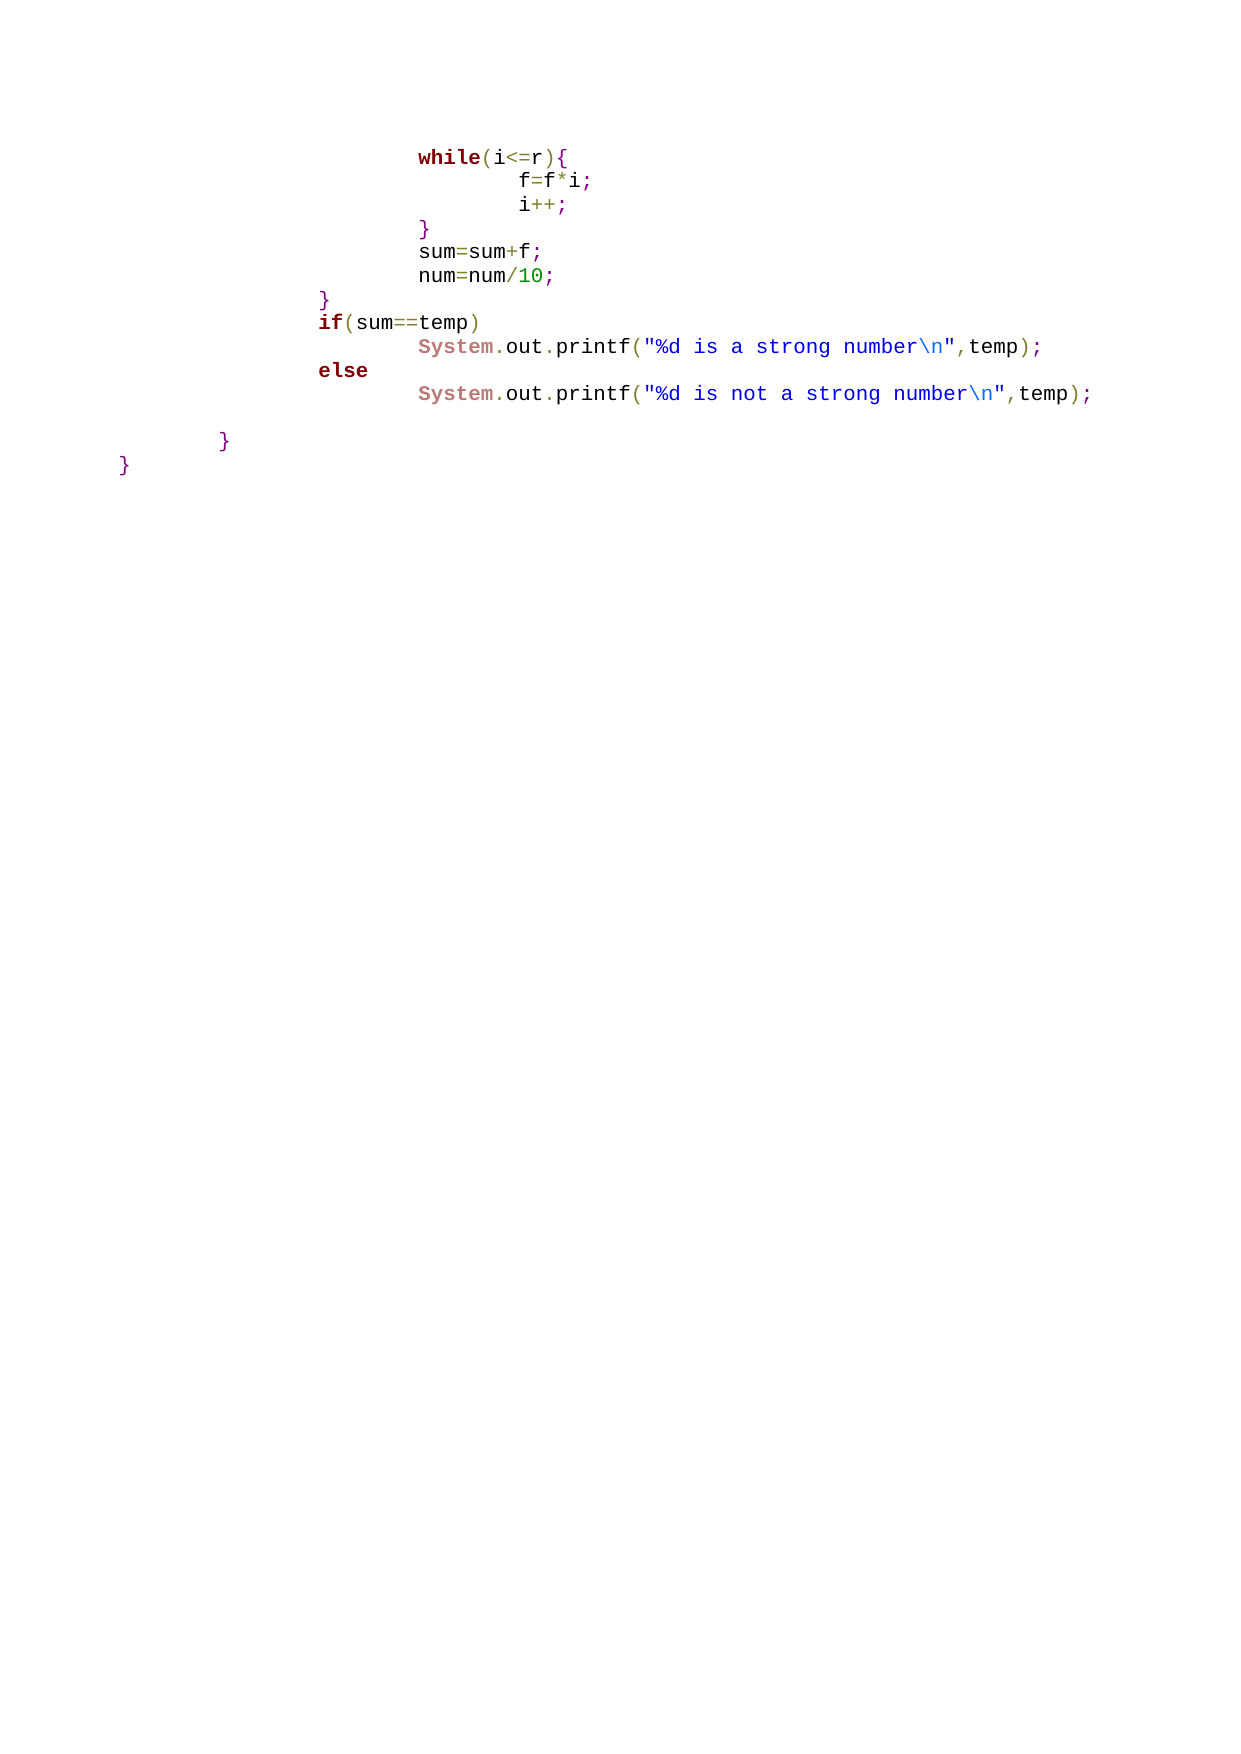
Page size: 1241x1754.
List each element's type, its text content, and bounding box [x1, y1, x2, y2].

text num=num/10; [118, 265, 1122, 289]
text } [118, 454, 1122, 478]
text } [118, 218, 1122, 241]
text while(i<=r){ [118, 147, 1122, 170]
text else [118, 359, 1122, 383]
text System.out.printf("%d is not a strong number\n",temp); [118, 383, 1122, 407]
text if(sum==temp) [118, 312, 1122, 336]
text sum=sum+f; [118, 241, 1122, 265]
text i++; [118, 194, 1122, 218]
text f=f*i; [118, 170, 1122, 194]
text System.out.printf("%d is a strong number\n",temp); [118, 336, 1122, 359]
text } [118, 431, 1122, 454]
text } [118, 289, 1122, 312]
